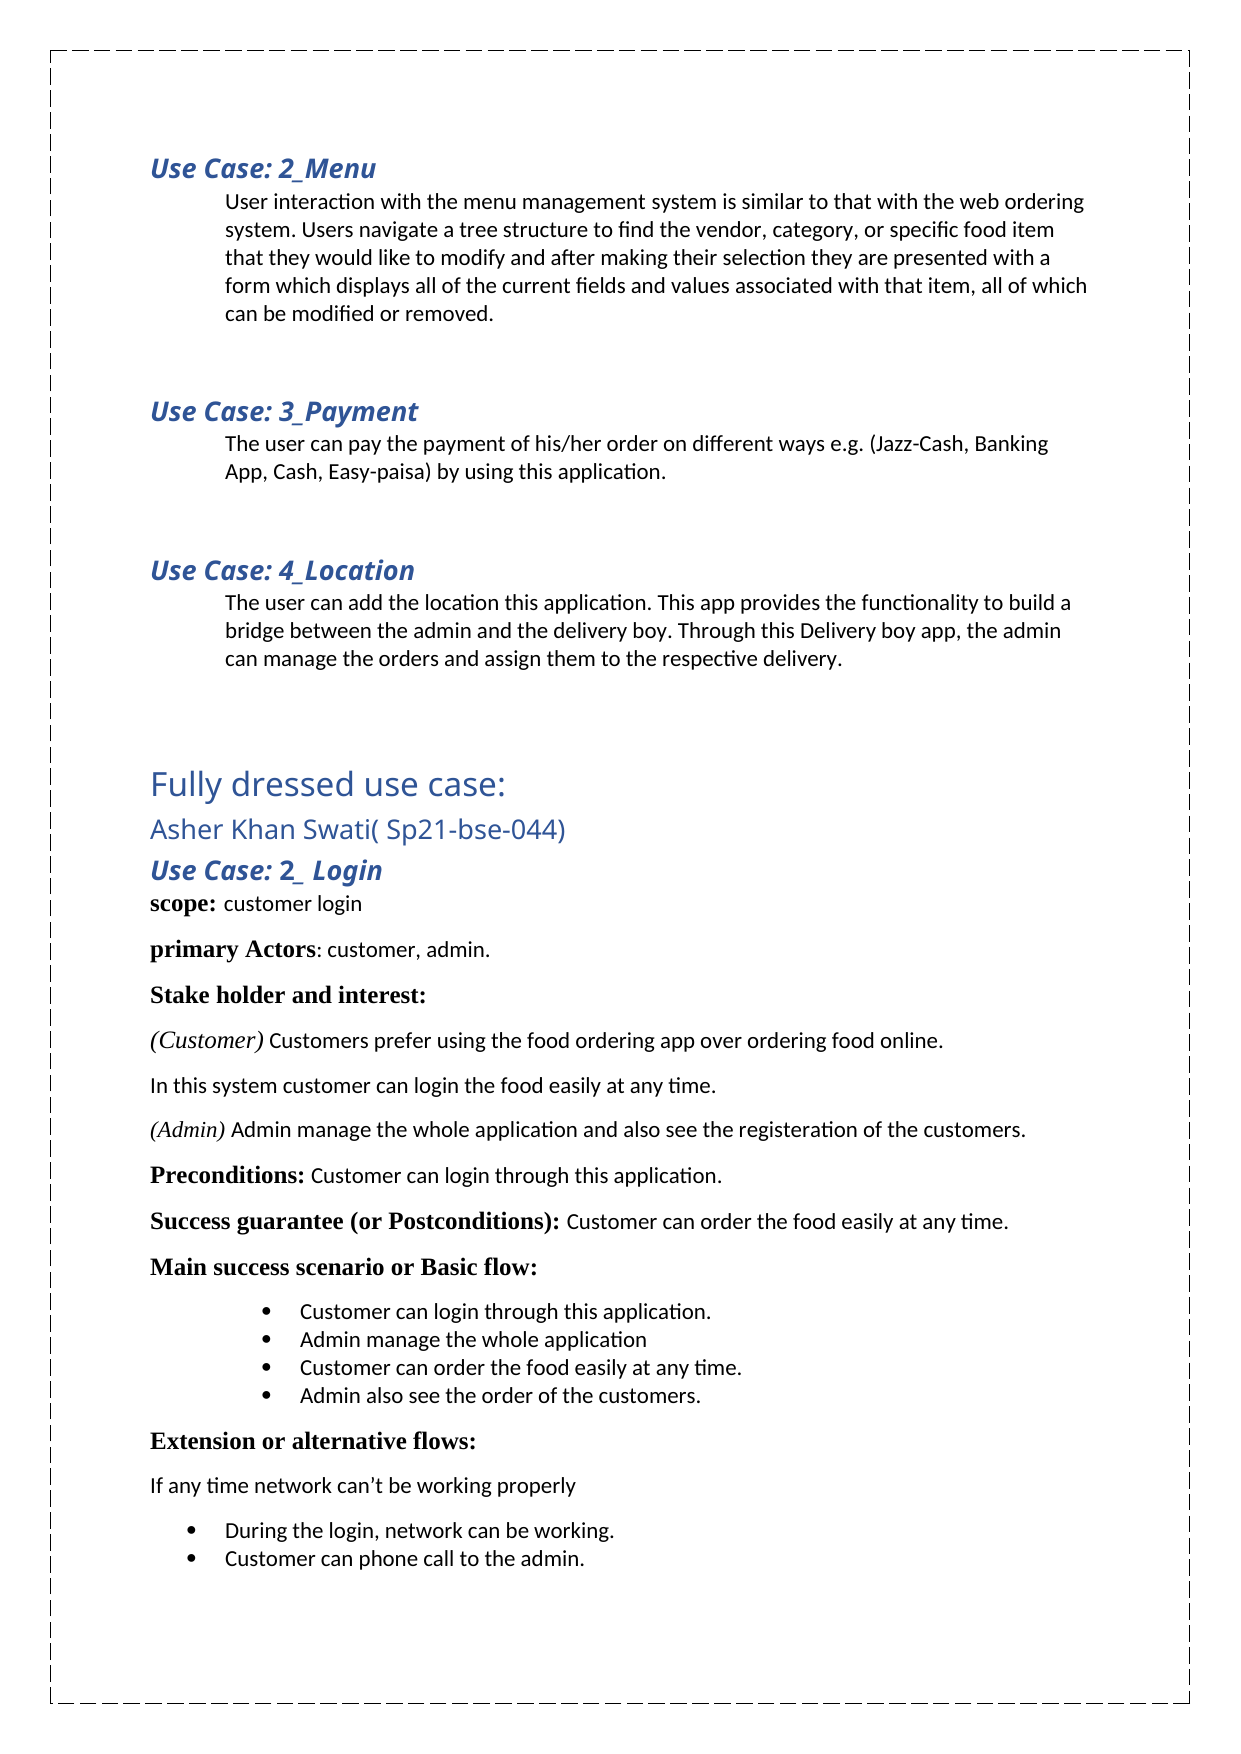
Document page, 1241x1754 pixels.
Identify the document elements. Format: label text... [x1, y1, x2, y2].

text Stake holder and interest: [150, 980, 1090, 1008]
text primary Actors: customer, admin. [150, 934, 1090, 963]
text (Admin) Admin manage the whole application and also see the registeration of the customers. [150, 1116, 1090, 1144]
text scope: customer login [150, 888, 1090, 917]
subtitle Fully dressed use case: [150, 761, 1090, 806]
text If any time network can’t be working properly [150, 1471, 1090, 1499]
list During the login, network can be working. [187, 1516, 1090, 1544]
subtitle Asher Khan Swati( Sp21-bse-044) [150, 810, 1090, 847]
subtitle Use Case: 2_ Login [150, 851, 1090, 888]
subtitle Use Case: 3_Payment [150, 392, 1090, 429]
list Admin also see the order of the customers. [262, 1381, 1090, 1409]
list Admin manage the whole application [262, 1325, 1090, 1353]
text User interaction with the menu management system is similar to that with the web ordering system. Users navigate a tree structure to find the vendor, category, or specific food item that they would like to modify and after making their selection they are presented with a form which displays all of the current fields and values associated with that item, all of which can be modified or removed. [225, 187, 1090, 327]
list Customer can order the food easily at any time. [262, 1353, 1090, 1381]
list Customer can login through this application. [262, 1297, 1090, 1325]
text The user can pay the payment of his/her order on different ways e.g. (Jazz-Cash, Banking App, Cash, Easy-paisa) by using this application. [225, 429, 1090, 485]
text In this system customer can login the food easily at any time. [150, 1071, 1090, 1099]
list Customer can phone call to the admin. [187, 1544, 1090, 1572]
text Extension or alternative flows: [150, 1426, 1090, 1455]
text The user can add the location this application. This app provides the functionality to build a bridge between the admin and the delivery boy. Through this Delivery boy app, the admin can manage the orders and assign them to the respective delivery. [225, 588, 1090, 672]
text Preconditions: Customer can login through this application. [150, 1160, 1090, 1189]
text (Customer) Customers prefer using the food ordering app over ordering food online. [150, 1025, 1090, 1054]
subtitle Use Case: 2_Menu [150, 150, 1090, 187]
text Success guarantee (or Postconditions): Customer can order the food easily at any time. [150, 1206, 1090, 1235]
text Main success scenario or Basic flow: [150, 1252, 1090, 1281]
subtitle Use Case: 4_Location [150, 551, 1090, 588]
